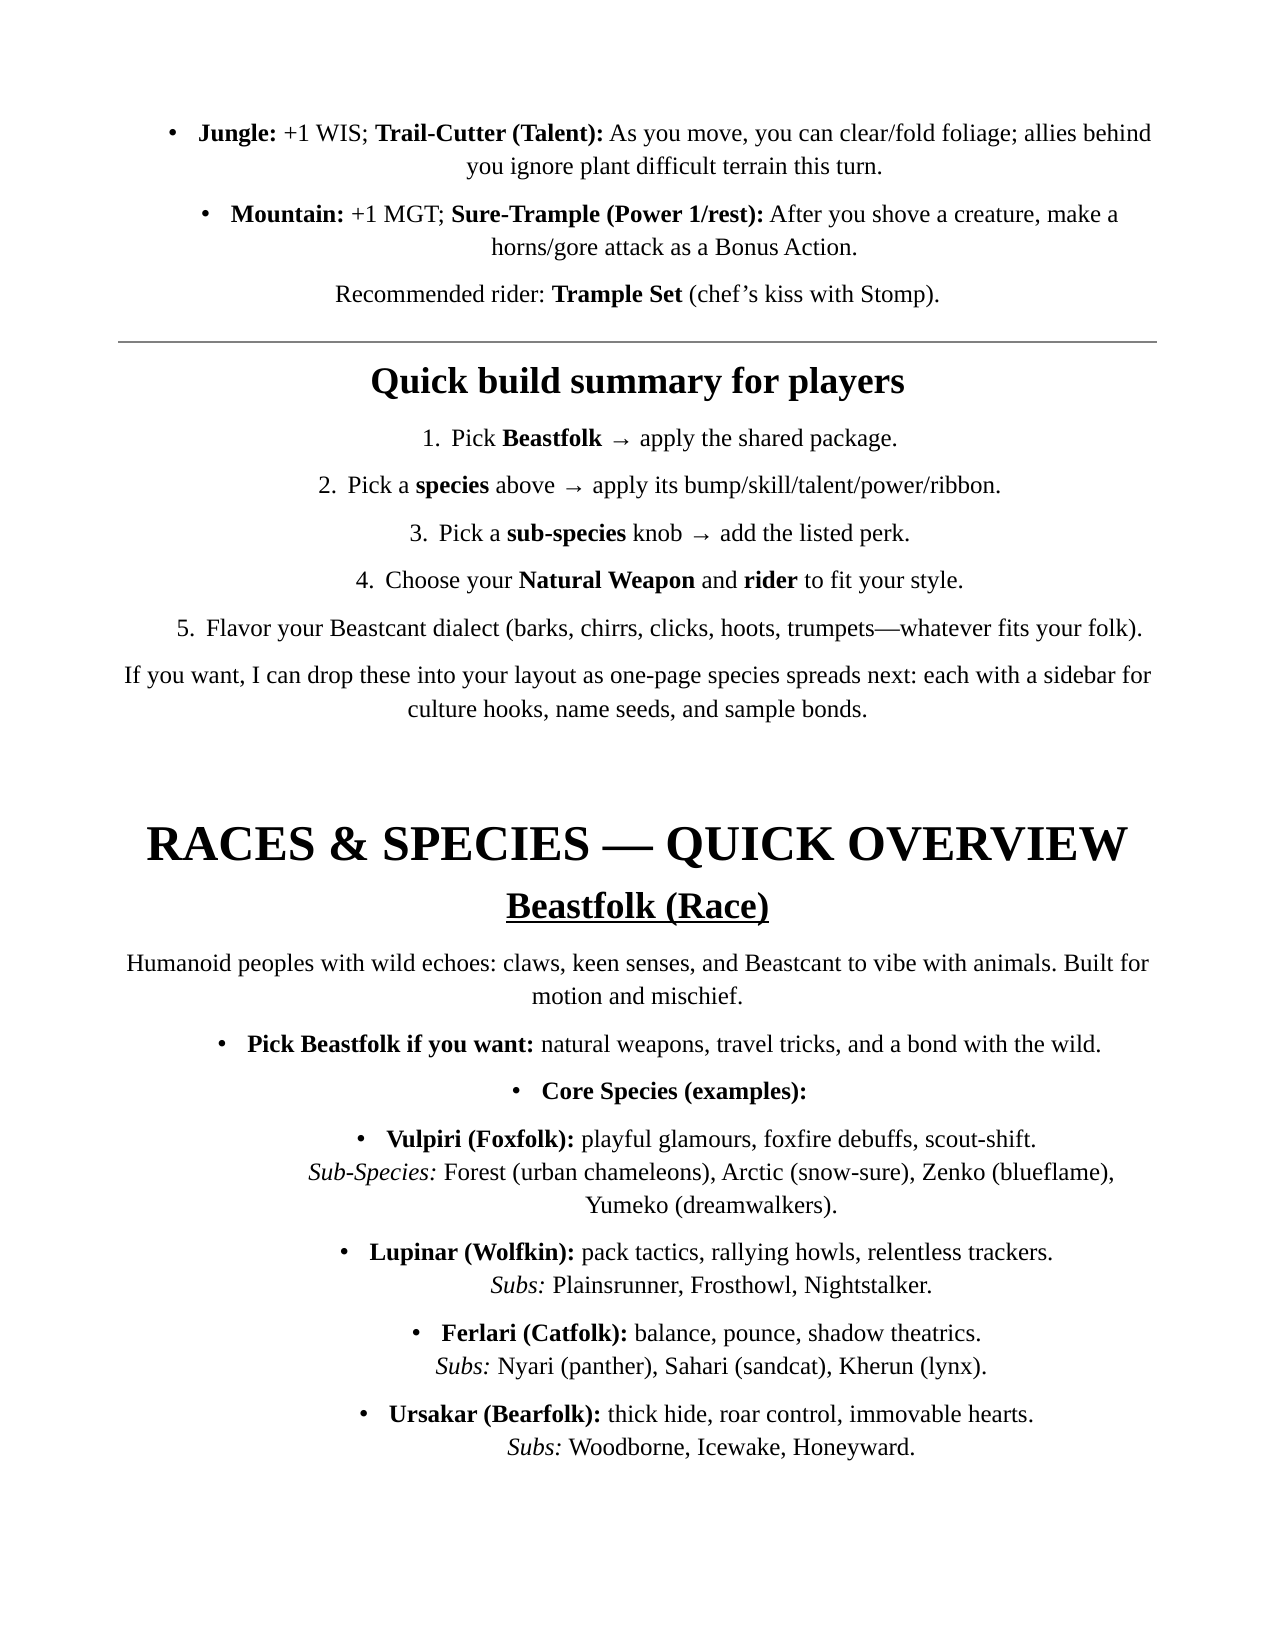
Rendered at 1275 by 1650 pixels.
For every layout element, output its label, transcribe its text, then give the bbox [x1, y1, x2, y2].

list Jungle: +1 WIS; Trail-Cutter (Talent): As you move, you can clear/fold foliage; allies behind you ignore plant difficult terrain this turn. [162, 118, 1157, 180]
list Pick Beastfolk → apply the shared package. [162, 423, 1157, 451]
list Pick Beastfolk if you want: natural weapons, travel tricks, and a bond with the wild. [162, 1029, 1157, 1057]
list Pick a species above → apply its bump/skill/talent/power/ribbon. [162, 470, 1157, 499]
list Choose your Natural Weapon and rider to fit your style. [162, 565, 1157, 594]
list Core Species (examples): [162, 1076, 1157, 1105]
text If you want, I can drop these into your layout as one-page species spreads next: each with a sidebar for culture hooks, name seeds, and sample bonds. [118, 661, 1157, 722]
subtitle Beastfolk (Race) [118, 884, 1157, 927]
text Recommended rider: Trample Set (chef’s kiss with Stomp). [177, 279, 1098, 308]
subtitle Quick build summary for players [118, 358, 1157, 402]
list Flavor your Beastcant dialect (barks, chirrs, clicks, hoots, trumpets—whatever fits your folk). [162, 613, 1157, 642]
list Pick a sub-species knob → add the listed perk. [162, 518, 1157, 547]
text Humanoid peoples with wild echoes: claws, keen senses, and Beastcant to vibe with animals. Built for motion and mischief. [118, 948, 1157, 1010]
list Ferlari (Catfolk): balance, pounce, shadow theatrics. Subs: Nyari (panther), Sahari (sandcat), Kherun (lynx). [236, 1318, 1157, 1380]
list Vulpiri (Foxfolk): playful glamours, foxfire debuffs, scout-shift. Sub-Species: Forest (urban chameleons), Arctic (snow-sure), Zenko (blueflame), Yumeko (dreamwalkers). [236, 1124, 1157, 1219]
list Lupinar (Wolfkin): pack tactics, rallying howls, relentless trackers. Subs: Plainsrunner, Frosthowl, Nightstalker. [236, 1237, 1157, 1299]
subtitle RACES & SPECIES — QUICK OVERVIEW [118, 814, 1157, 871]
list Ursakar (Bearfolk): thick hide, roar control, immovable hearts. Subs: Woodborne, Icewake, Honeyward. [236, 1399, 1157, 1461]
list Mountain: +1 MGT; Sure-Trample (Power 1/rest): After you shove a creature, make a horns/gore attack as a Bonus Action. [162, 199, 1157, 261]
